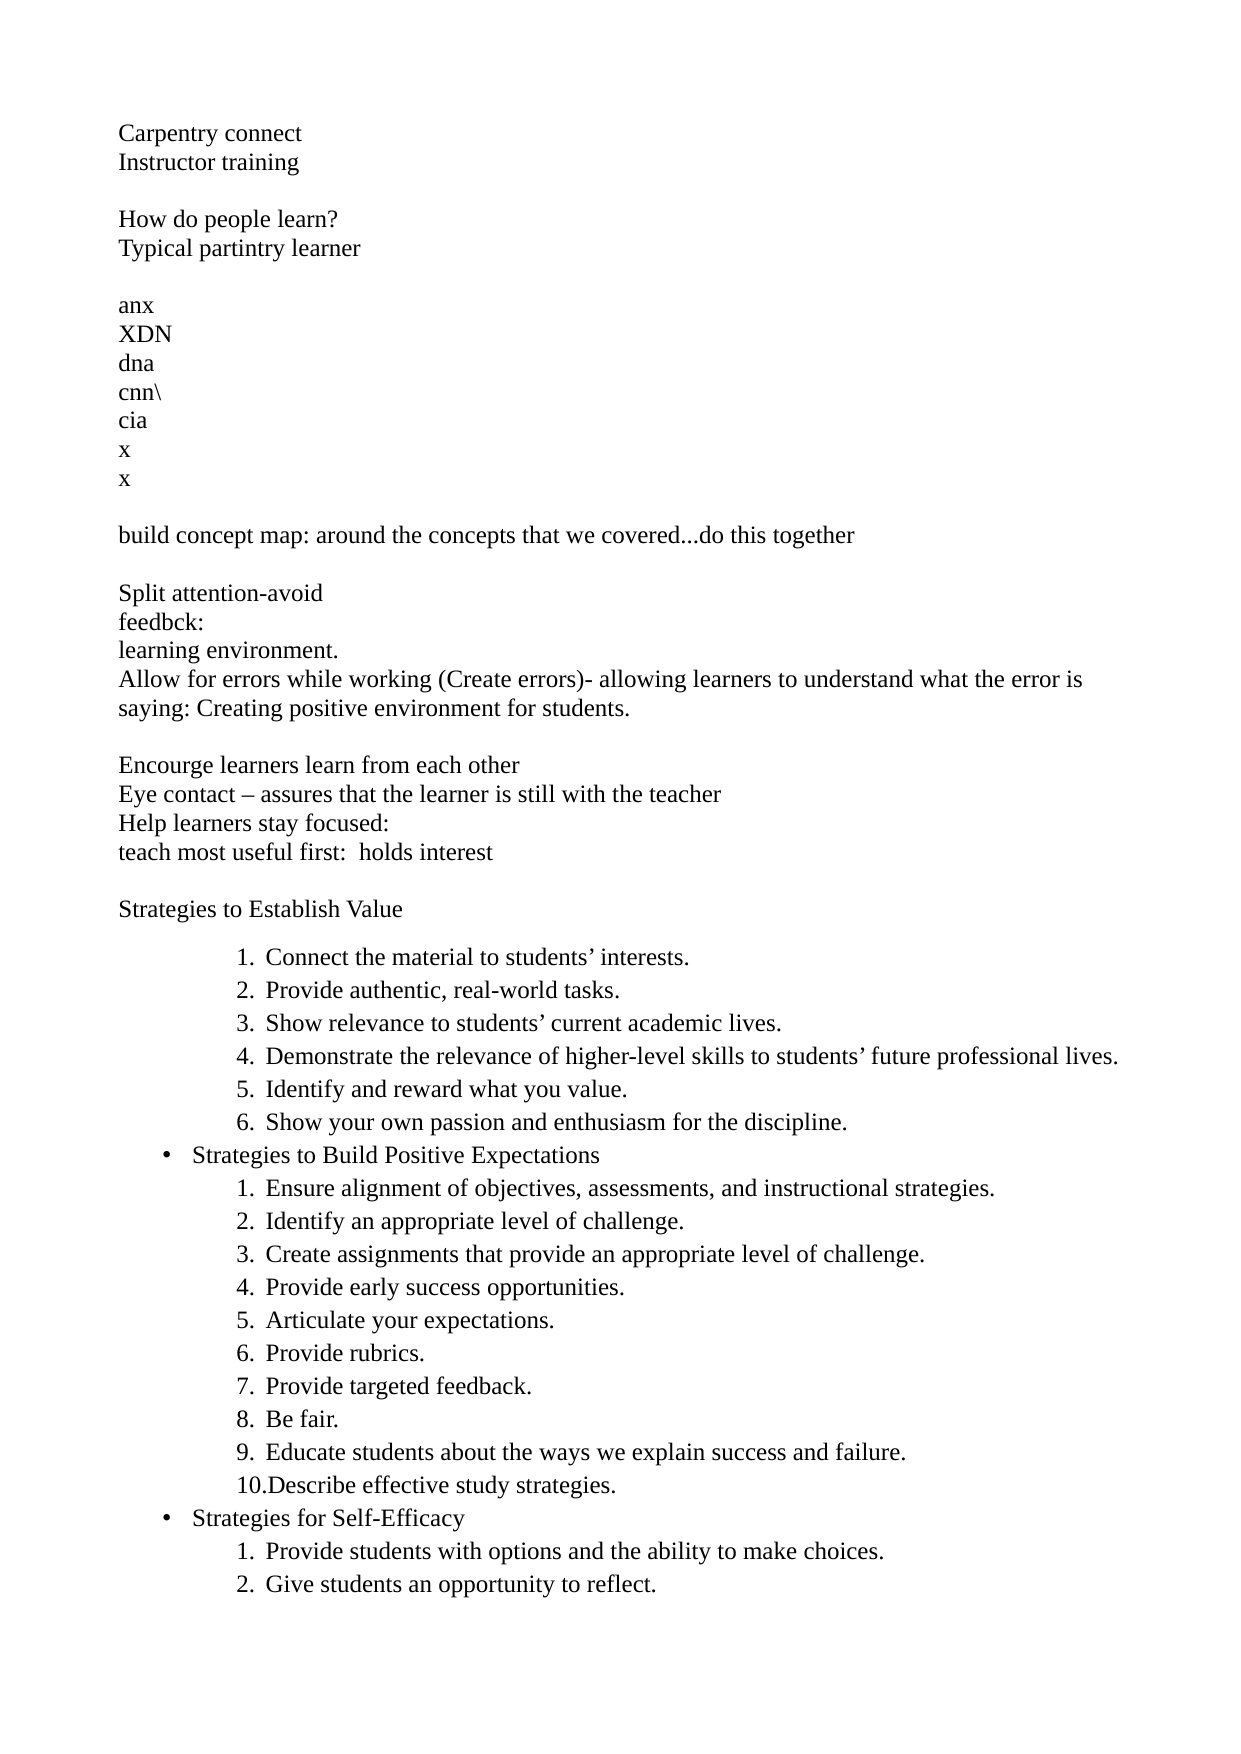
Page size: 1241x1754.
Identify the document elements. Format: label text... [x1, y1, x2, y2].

list Give students an opportunity to reflect. [236, 1569, 1122, 1598]
list Identify an appropriate level of challenge. [236, 1206, 1122, 1235]
text build concept map: around the concepts that we covered...do this together [118, 521, 1122, 549]
text How do people learn? [118, 204, 1122, 233]
list Connect the material to students’ interests. [236, 942, 1122, 971]
list Describe effective study strategies. [236, 1470, 1122, 1499]
list Create assignments that provide an appropriate level of challenge. [236, 1239, 1122, 1268]
text cia [118, 406, 1122, 434]
list Be fair. [236, 1404, 1122, 1433]
text x [118, 434, 1122, 463]
text Strategies to Establish Value [118, 894, 1122, 923]
text Typical partintry learner [118, 233, 1122, 262]
text teach most useful first: holds interest [118, 837, 1122, 866]
text Instructor training [118, 147, 1122, 176]
list Provide students with options and the ability to make choices. [236, 1536, 1122, 1565]
list Strategies to Build Positive Expectations [162, 1140, 1122, 1169]
list Provide authentic, real-world tasks. [236, 975, 1122, 1004]
text Split attention-avoid [118, 578, 1122, 607]
text dna [118, 348, 1122, 377]
list Articulate your expectations. [236, 1305, 1122, 1334]
list Provide rubrics. [236, 1338, 1122, 1367]
text Encourge learners learn from each other [118, 751, 1122, 779]
text cnn\ [118, 377, 1122, 406]
text Carpentry connect [118, 118, 1122, 147]
text anx [118, 291, 1122, 319]
list Identify and reward what you value. [236, 1074, 1122, 1103]
text feedbck: [118, 607, 1122, 636]
text Eye contact – assures that the learner is still with the teacher [118, 779, 1122, 808]
text learning environment. [118, 636, 1122, 664]
text Help learners stay focused: [118, 808, 1122, 837]
list Provide early success opportunities. [236, 1272, 1122, 1301]
list Strategies for Self-Efficacy [162, 1503, 1122, 1532]
list Show your own passion and enthusiasm for the discipline. [236, 1107, 1122, 1136]
list Show relevance to students’ current academic lives. [236, 1008, 1122, 1037]
text Allow for errors while working (Create errors)- allowing learners to understand what the error is saying: Creating positive environment for students. [118, 664, 1122, 722]
list Educate students about the ways we explain success and failure. [236, 1437, 1122, 1466]
list Demonstrate the relevance of higher-level skills to students’ future professional lives. [236, 1041, 1122, 1070]
text x [118, 463, 1122, 492]
list Ensure alignment of objectives, assessments, and instructional strategies. [236, 1173, 1122, 1202]
list Provide targeted feedback. [236, 1371, 1122, 1400]
text XDN [118, 319, 1122, 348]
